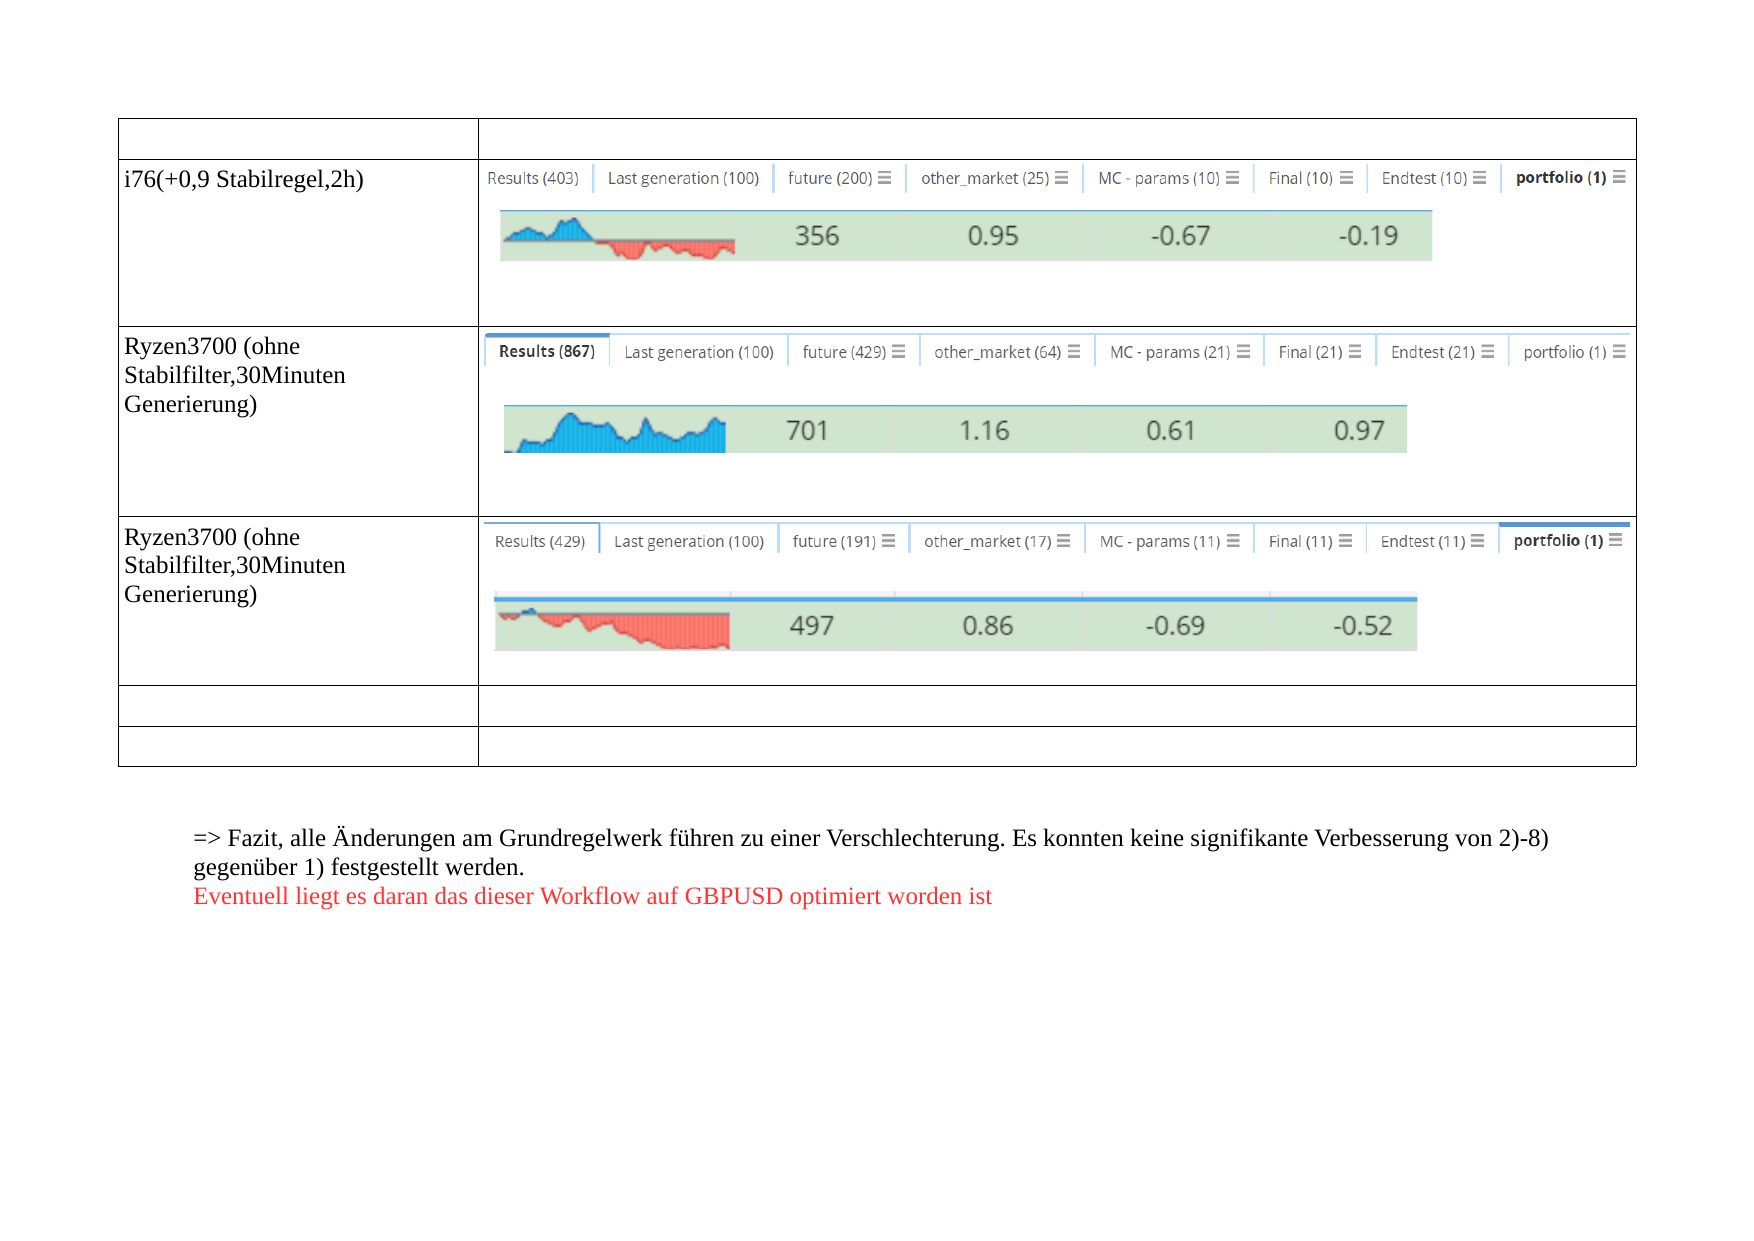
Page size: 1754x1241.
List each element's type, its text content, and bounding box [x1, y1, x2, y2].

list Eventuell liegt es daran das dieser Workflow auf GBPUSD optimiert worden ist [156, 881, 1636, 910]
table_cell [119, 727, 478, 766]
table_cell [479, 119, 1636, 158]
table_cell [479, 727, 1636, 766]
table_cell Ryzen3700 (ohne Stabilfilter,30Minuten Generierung) [119, 517, 478, 685]
table_cell Ryzen3700 (ohne Stabilfilter,30Minuten Generierung) [119, 327, 478, 516]
table_cell [479, 263, 1636, 326]
picture [494, 591, 1418, 651]
table_cell [479, 517, 1636, 685]
picture [483, 521, 1631, 553]
picture [483, 164, 1631, 193]
table_cell [119, 119, 478, 158]
list => Fazit, alle Änderungen am Grundregelwerk führen zu einer Verschlechterung. Es konnten keine signifikante Verbesserung von 2)-8) gegenüber 1) festgestellt werden. [156, 823, 1636, 881]
picture [483, 331, 1631, 366]
table_cell [479, 160, 1636, 192]
table_cell [479, 193, 1636, 262]
picture [504, 405, 1408, 453]
table_cell [479, 686, 1636, 726]
table_cell [479, 327, 1636, 516]
picture [499, 210, 1433, 263]
table_cell [119, 686, 478, 726]
table_cell i76(+0,9 Stabilregel,2h) [119, 160, 478, 326]
